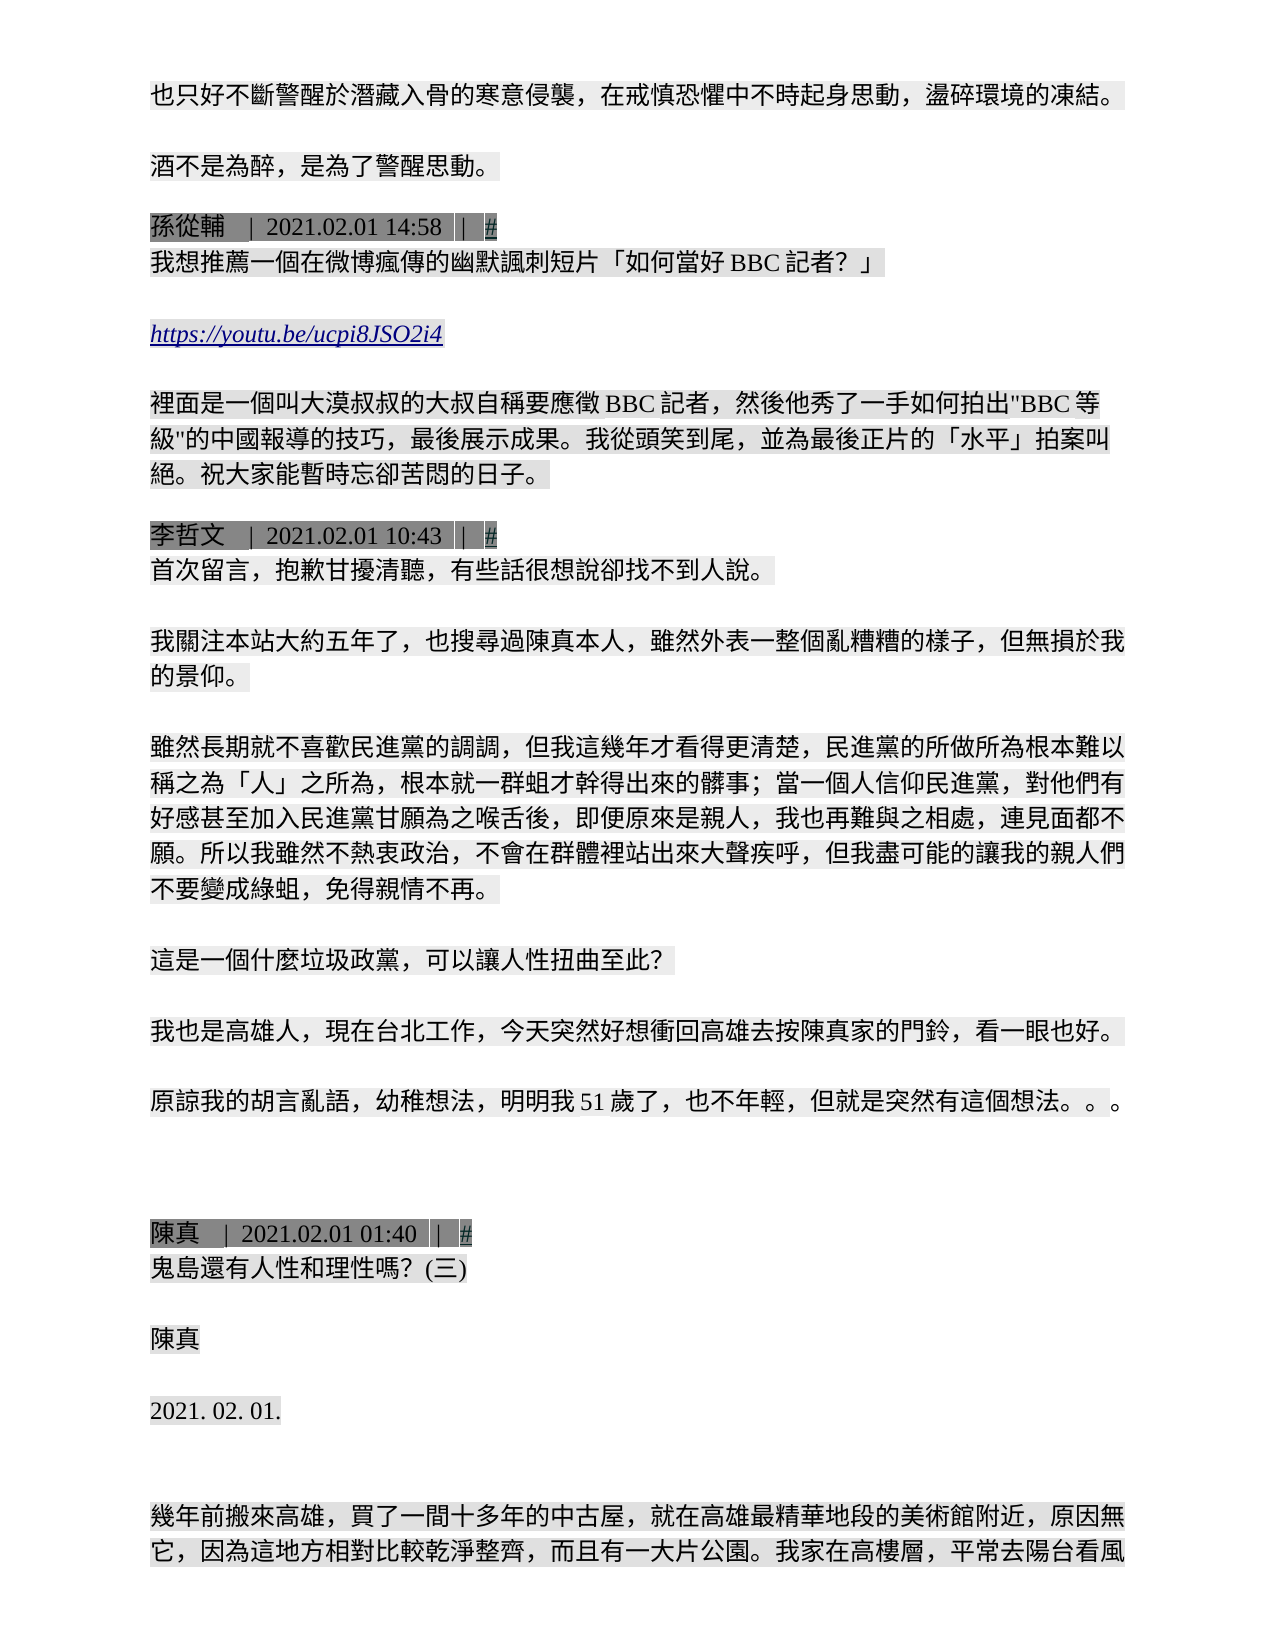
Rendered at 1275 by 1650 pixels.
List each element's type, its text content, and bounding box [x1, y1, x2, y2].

text 首次留言，抱歉甘擾清聽，有些話很想說卻找不到人說。 我關注本站大約五年了，也搜尋過陳真本人，雖然外表一整個亂糟糟的樣子，但無損於我的景仰。 雖然長期就不喜歡民進黨的調調，但我這幾年才看得更清楚，民進黨的所做所為根本難以稱之為「人」之所為，根本就一群蛆才幹得出來的髒事；當一個人信仰民進黨，對他們有好感甚至加入民進黨甘願為之喉舌後，即便原來是親人，我也再難與之相處，連見面都不願。所以我雖然不熱衷政治，不會在群體裡站出來大聲疾呼，但我盡可能的讓我的親人們不要變成綠蛆，免得親情不再。 這是一個什麼垃圾政黨，可以讓人性扭曲至此？ 我也是高雄人，現在台北工作，今天突然好想衝回高雄去按陳真家的門鈴，看一眼也好。 原諒我的胡言亂語，幼稚想法，明明我51歲了，也不年輕，但就是突然有這個想法。。。 [150, 550, 1125, 1187]
text 我想推薦一個在微博瘋傳的幽默諷刺短片「如何當好BBC記者？」 https://youtu.be/ucpi8JSO2i4 裡面是一個叫大漠叔叔的大叔自稱要應徵BBC記者，然後他秀了一手如何拍出"BBC等級"的中國報導的技巧，最後展示成果。我從頭笑到尾，並為最後正片的「水平」拍案叫絕。祝大家能暫時忘卻苦悶的日子。 [150, 242, 1125, 489]
text 李哲文 | 2021.02.01 10:43 | # [150, 514, 1125, 550]
text 清澈的冬夜，寒氣如絲如縷，難以察覺的侵入骨肉與思維，潛藏著行蹤凍結斗室的一切。 熊姐忽然推椅而起，盪碎凍結，無聲移步，去，頃刻，來。 手端一杯微甜的蜂蜜酒，在玻璃的晶瑩中閃爍。 玉碗盛來琥珀光。 在淺嚐中微語：「上次和朋友聚會，第一次親見半杯啤酒倒之後的難堪。醉，是怎樣的可懼！我當下的震撼，遠超越你平日告誡我的強烈。」 醉，是怎樣的可懼與難堪？ 是自觀還是旁觀？ 生平僅醉過一次，不僅是因為酒量之能，而是能戒慎恐懼。即使是那一次的醉，也因為在不得已之下，備足了護衛與後路。 「聽聞的震憾確實遠不如親見，百聞不如一見並不只是個通俗知識，而是讀萬卷書與行萬里路的均衡。聽聞，無論如何都是親見的簡化，甚至是極端簡化。」 「簡化是歸納重點，語言或文字的表達能抓住重點是好的，可以快速掌握知識。聽到和親眼看到並不是本質的嚴重性不同，而是衝擊力。你對我的家教很好，所以我會認真對待所聽聞的事物，所以我會用想像或強制的方式，將我所聽聞的塑造成模擬。」 「將我所聽聞的塑造成模擬？這是甚麼意思？」 人的間接經驗不都是推論的模擬嗎？ 「我若只是把你的話當成一段文字放在腦子裡，就只是那一段知識，沒有動態的真實之感，也就沒有切身的震撼。所以我會把語言文字轉化成立體實境。這方法會有許多捉不到的空隙、疏漏，但是我能去創造那些空隙疏漏，把模擬補足成更完整更真實。可這樣的方式能使我因而深刻理解並戒慎恐懼，卻仍然不如現場直觀的震撼。」 「額！你這是把間接經驗和直接經驗同情同理，連結融合起來創造為自我新經驗！我還沒有這樣自覺的思想過這種學習歷程，滿有趣的。但是不論如何補充創造，透過人工語文甚至畫面的描述，對照現場親觀，有無數細節是無法甚至想不到需要去表達的。所以這些細節的多寡，才是震撼感的深刻度吧！」 「聽聞的時候，這些細節不會被描述，說寫者可能覺得不是那麼重要，不列為表達的重點，或是說寫的時間受限制，我因此無可知道、連結、創造。所以即使我會嚴肅對待聽聞的事件，卻也缺乏深刻震撼。能使我震撼的，是那些彷彿無關的，大家沒想到要描述的、似乎不重要的現場細節。」 所以拍攝電影或寫小說時，主線情節之下，某些貌似不重要的細節描述，才是真能震撼人心的嗎？ 「妹妹，現實是不可預測的，當說寫這件事實時，通常已經是個過去的、已經完成的事件，整體是可預期的結果，所以結果與事件有某種程度的切割，也就缺乏更強的震撼力。」 「對，現場發生時，尤其我親身在那裏時，完全不可預期會發生甚麼，整個情緒跟著事件發展因此步步驚心，情緒波動得非常極端，震撼強記憶也深刻。」 「就如戰爭啊！不論電影甚至是紀錄片，一般人就只能透過自身經驗與價值觀，隔閡著疏離著聽聞，彷彿都只是一段虛妄的故事，無法產生恐懼警惕的震撼，更無法認真去推想如何避免戰爭。何況笨到以為戰爭只會在遠方發生，不會親臨己身的眾人。」 「是啊！我從沒想過會親眼看到醉酒的可懼，我們總是以為生活是萬年常態。」 我們總是以為生活是萬年常態，以為時間無論推移十年、三十年、一百年，空間裡的此時此境都是常態的永恆。 逝者如斯夫！流水常態的時間下，埋藏的是怎樣可驚可懼的非常態。 攀附時間的遺忘本能，原是美好的天然療育，使人能從悲傷或憤怒中平靜，但卻又使人連恐懼與警惕都遺忘。 又能如何呢？ 也只好不斷警醒於潛藏入骨的寒意侵襲，在戒慎恐懼中不時起身思動，盪碎環境的凍結。 酒不是為醉，是為了警醒思動。 [150, 75, 1125, 181]
text 陳真 | 2021.02.01 01:40 | # [150, 1212, 1125, 1248]
text 孫從輔 | 2021.02.01 14:58 | # [150, 206, 1125, 242]
text 鬼島還有人性和理性嗎？(三) 陳真 2021. 02. 01. 幾年前搬來高雄，買了一間十多年的中古屋，就在高雄最精華地段的美術館附近，原因無它，因為這地方相對比較乾淨整齊，而且有一大片公園。我家在高樓層，平常去陽台看風景並不需要急著隨手關門，因為蚊子很難飛這麼高。可是，這幾天卻被蚊子咬得連續好幾天沒法睡。現在是冬天，哪來這麼多蚊子？ 而且，最近不是一連串寒流來襲嗎，僅僅兩天的氣候放暖，居然就跑出這麼多蚊子。夏天一來，豈不是完蛋？過去幾年都沒有蚊子，怎麼今年連冬天都這麼多蚊蟲？還好很久沒下雨，要不然，如果依照美術館附近「第三世界」般亂七八糟、毫無安全考量的施工狀況，到處是坑洞、雜物與垃圾，就像戰爭場景，一旦下雨，蚊子勢必氾濫成災。 藉此只是想說，人渣們「光復」了高雄，是不是就從此高枕無憂，想怎麼扯爛污就怎麼扯爛污，想怎麼擺爛就怎麼擺爛？想怎麼貪贓枉法就怎麼貪贓枉法？事實顯然就是這樣。對付韓國瑜就是無時無刻百般抹黑，無中生有，造謠生事，對待「自己人」就完全自由了，想怎麼幹都行，而且百般吹捧；像陳什麼邁的，那麼苛薄傲慢囂張無情高高在上的一個人，卻捧成它媽的什麼「暖男」，完全就是睜眼說瞎話。 高雄其實就跟台南一樣，市政毫無基本作為，滿意度卻永遠一百分。南部這些綠油油的城市，包括屏東，基本上就像活在文明的界線之外那種感覺，相當「蠻荒」，缺乏現代文化意識，顏色與利益分贓幾乎凌駕了一切善惡是非；綠油油的民眾就像古時候的臣民那樣，絕對效忠於皇室。 時局若此，常感無言。 【後記】 常有人說我為什麼不再「站出來」「拯救台灣」？意思是說，為什麼我不再「站出來」投入政治，成為一名公眾人物？反而儘可能避免鎂光燈，避免成為公眾人物？這個質疑，應該分兩部份來講，首先，我並沒有「站出來」的問題，因為我始終不曾「縮回去」，只是我「站出來」的方式跟黨外時代不一樣而已。 至於避免成為公眾人物，確實如此。原因是什麼？其實是一種純粹個人的「存在」(existential) 意義問題。我沒法用簡單的話說明，這世上說不定只有三、五個人才會相信或理解。哪三、五個人呢？學姐是其一，范光棣應該也是其一，至於其他朋友，我不知道他們是否了解或相信。曾有位哲學家，如此形容維根斯坦，說他「終其一生，儘可能避免成為公眾人物」，我心亦如是。 這部份有點「形而上」的「存在」問題，就跳過不說了，姑且光說「形而下」的東西： 威權時代，我並不介意什麼演講啦、開記者會啦、成立團體、組織群眾啦，或是到處串聯與抗爭等等等這些作為，因為我知道當我這樣做的時候是有意義的。為什麼呢？因為在那樣一種恐怖肅殺的年代，誰敢吭聲，誰就倒大楣，甚至小命難保。當幾乎所有人都飽受極度的威嚇恐懼而根本不敢出聲時，你只要敢於不要命，敢公開說兩句，你馬上就會造成很大的衝擊，對既有的權力體制產生一定的殺傷力。 比方說，我雖然辯論能力很好，自認所向無敵，但我其實完全不會單向演講，毫無煽動性，就像白開水一樣，溫吞，緩慢，柔軟，無味，單調，甚至連抑揚頓挫與基本修辭都沒有。即使是學術演講也一樣，我只會依照自己事先寫好的稿子照本宣科。世界上大概很難找到比我更不會演講的人了。 但是，你知道嗎？在黨外的群眾場合，我經常才一站上講台，底下很多群眾就馬上開始哭了；當我講完走下台，群眾經常就像潮水一樣，朝著我湧過來，非常激動。並不是因為我講了什麼感人的話，而是因為我就像飛娥撲火那樣，自願投身火海，因此能感動人心。 可是，現在這個垃圾資訊徹底壟斷大腦的時代，這個由人渣與網紅當家、俗不可耐的低級時代呢？你怎麼「站出來」？怎麼「拯救台灣」？我看你得先拯救自己才對。因為，就如甘地所說，人渣與網軍與主流綠媒一開始將會完全忽略你，把你當空氣，把你徹底封殺；當你產生一定的「選票實力」時，他們就會隨時對你進行人格毀滅。你恐怕得每天忙著澄清永遠澄清不完的謠言，應付層出不窮的各種抹黑與造謠。 更重要的是，人們根本不需要你「站出來」，人們根本不覺得自己需要被「拯救」，反而還覺得自己活在什麼民主社會好幸福呢。 少數人也許會堅定支持你，但是，絕大多數的人會對你產生懷疑，感到厭惡，你恐怕每天得隨時被腦殘學生羞辱，被網軍糟蹋抹黑；隨便一個網路匿名綠蛆或低能網紅比方說什麼3Q哥，或是館長、雞排妹或什麼男神女神之類的草包，都能任意羞辱你，糟蹋你，抹黑你。你的家人並且也將會被拖下水，被抹黑，被羞辱。 然後呢？你承受了這些窩囊透頂的痛苦代價，達成了什麼目標？什麼也沒有。就算讓你選上某種職位，那又能怎麼樣？有何深刻意義與價值？你只能忙著跟蟑螂打架，跟蛆鬥嘴，忙著澄清永遠澄清不完的抹黑與栽贓不是嗎？ 一直常有人勸我「站出來」，說我根正苗「綠」，血統純正，無懈可擊。自余束髮以來，即追隨自己從事革命，歷經四十年不改其志，又是早年所謂學運領袖，又是黨外元老，又是民進黨(1986)與綠黨(1996)建黨黨員，又是台灣各大社運組織創始人(之一)，又是台獨叛亂犯與政治受難者；又是高學歷，IQ破表，能言善道，辯才無礙；又是醫生，又是哲學家，寫文章上街頭樣樣行；身先士卒孚眾望，平易近人，高貴不貴人緣好，能文能武，擁有專家等級的廣泛國際知識與國際運動參與經驗；不貪不取，高度道德潔癖，行善天下，悲憫眾生，不為己謀；又會買菜又會洗碗，不煙不酒不嫖從未上酒家；生平崇拜維根斯坦與沈從文，視之為知己；會打桌球、踢毽子；數學競試獲獎無數；生活習慣尚稱優良，挖鼻屎絕不亂射，尿完都會記得把馬桶蓋放下；台南望族後人，身世傳奇而坎坷，出身富裕卻又長年赤貧，自力更生，白手起家...優點多如天上繁星。 可是，這就叫做「無懈可擊」嗎？人渣們打擊你抹黑你還需要「懈」嗎？他直接造謠抹黑栽贓無中生有不就好了？他如果還會在乎事實，那就不叫做人渣了。 在這個意義上，我其實不贊成任何好人「站出來」，比方說韓國瑜。何必呢？好好一個學養俱佳文采豐盛、有為有守、悲天憫人的政治家，台灣政壇大概也只有陳定南可以與之相比，卻居然被抹黑成惡棍、草包，抹黑成低能智障與人渣，到處被鄙視被嘲笑被羞辱。 然後呢？你能「拯救」什麼？你連自己最基本的人格與榮譽都拯救不了不是嗎？承受如此毀滅性的人格代價，你又能達成什麼目標？你連好不容易選上的職位，沒幾天就又被人渣們給「光復」了。 一個完全受制於美、日主子的社會，一個殖民小島，每天玩著「茶壺裏的風暴」，費這麼大的力氣，為了勝選，必須刻意模糊公義是非與基本理念，進行極其有限的權力爭奪，有意義嗎？台灣所謂「總統」，就如阿扁所說，不過就是「美軍在台軍政府」的一個執行者，「隨便一個AIT人員都能對你頤指氣使」。 二十年前，面對人渣黨的無惡不作，我寫過一系列文章叫做《選舉不是惟一的路》，意思大約就是這樣。並非說選舉或權力全然無用，而是說，這樣一種社會，道德崩盤，價值解體，方方面面的折騰實在太低級，太窩囊，太缺乏意義。尤其是當媒體與教育掌握在「他們」手上時，公義與價值、道德與理性蕩然無存，剩下的就只是一種缺乏內涵、無甚意義甚至齷齪不堪的的權力爭奪與分贓。 哪天，如果需要烈士，我會願意再「站出來」。但是，如果「站出來」就只是跟蟑螂打架，跟蛆鬥嘴，跟低能網紅比賽大小聲，然後搞得自己滿身污泥，臭不可聞，我不知道這樣一種「站出來」有何意義可言？我們並不是怕蛆怕蟑螂，而是我們跟他們根本不對等，根本不應該站到同一個平面上。要打，也該打這些危害社會的昆蟲背後的主子才對。 當然，我還是很欽佩像韓國瑜那樣一種願意「站出來」選舉，願意讓人渣糟蹋的自我犧牲，但是，選舉或奪權若要有所價值，那就是應該藉此宣揚並站穩根本理念才對，而不是為了勝選，總是得迎合主流老講些違反事實的反中濫調或什麼「捍衛台灣主權」之類的蠢話屁話。如果要反中，如果要捍衛什麼台灣主權卻爭相當美國人與日本人的狗，那就直接投票給人渣黨不就好了？何必選你？ 為了取得權力或保有權力而放棄根本價值與理念是錯的，那只是讓台灣社會永遠在瑣瑣碎碎的權力爭奪中持續沉淪而根本看不到將來。 退而求其次，就算僅僅只是在一種島內意義上的政治改革，也絕不是什麼「路平燈亮」之類的施政，更不是講究什麼「興利不除弊」的所謂「和諧」，反而是應該傾全力抓弊除奸，有多少弊案就抓多少人，讓政治清明。如果只是要鋪橋造路，找個技術人員來當領導就行。 [150, 1248, 1125, 1567]
